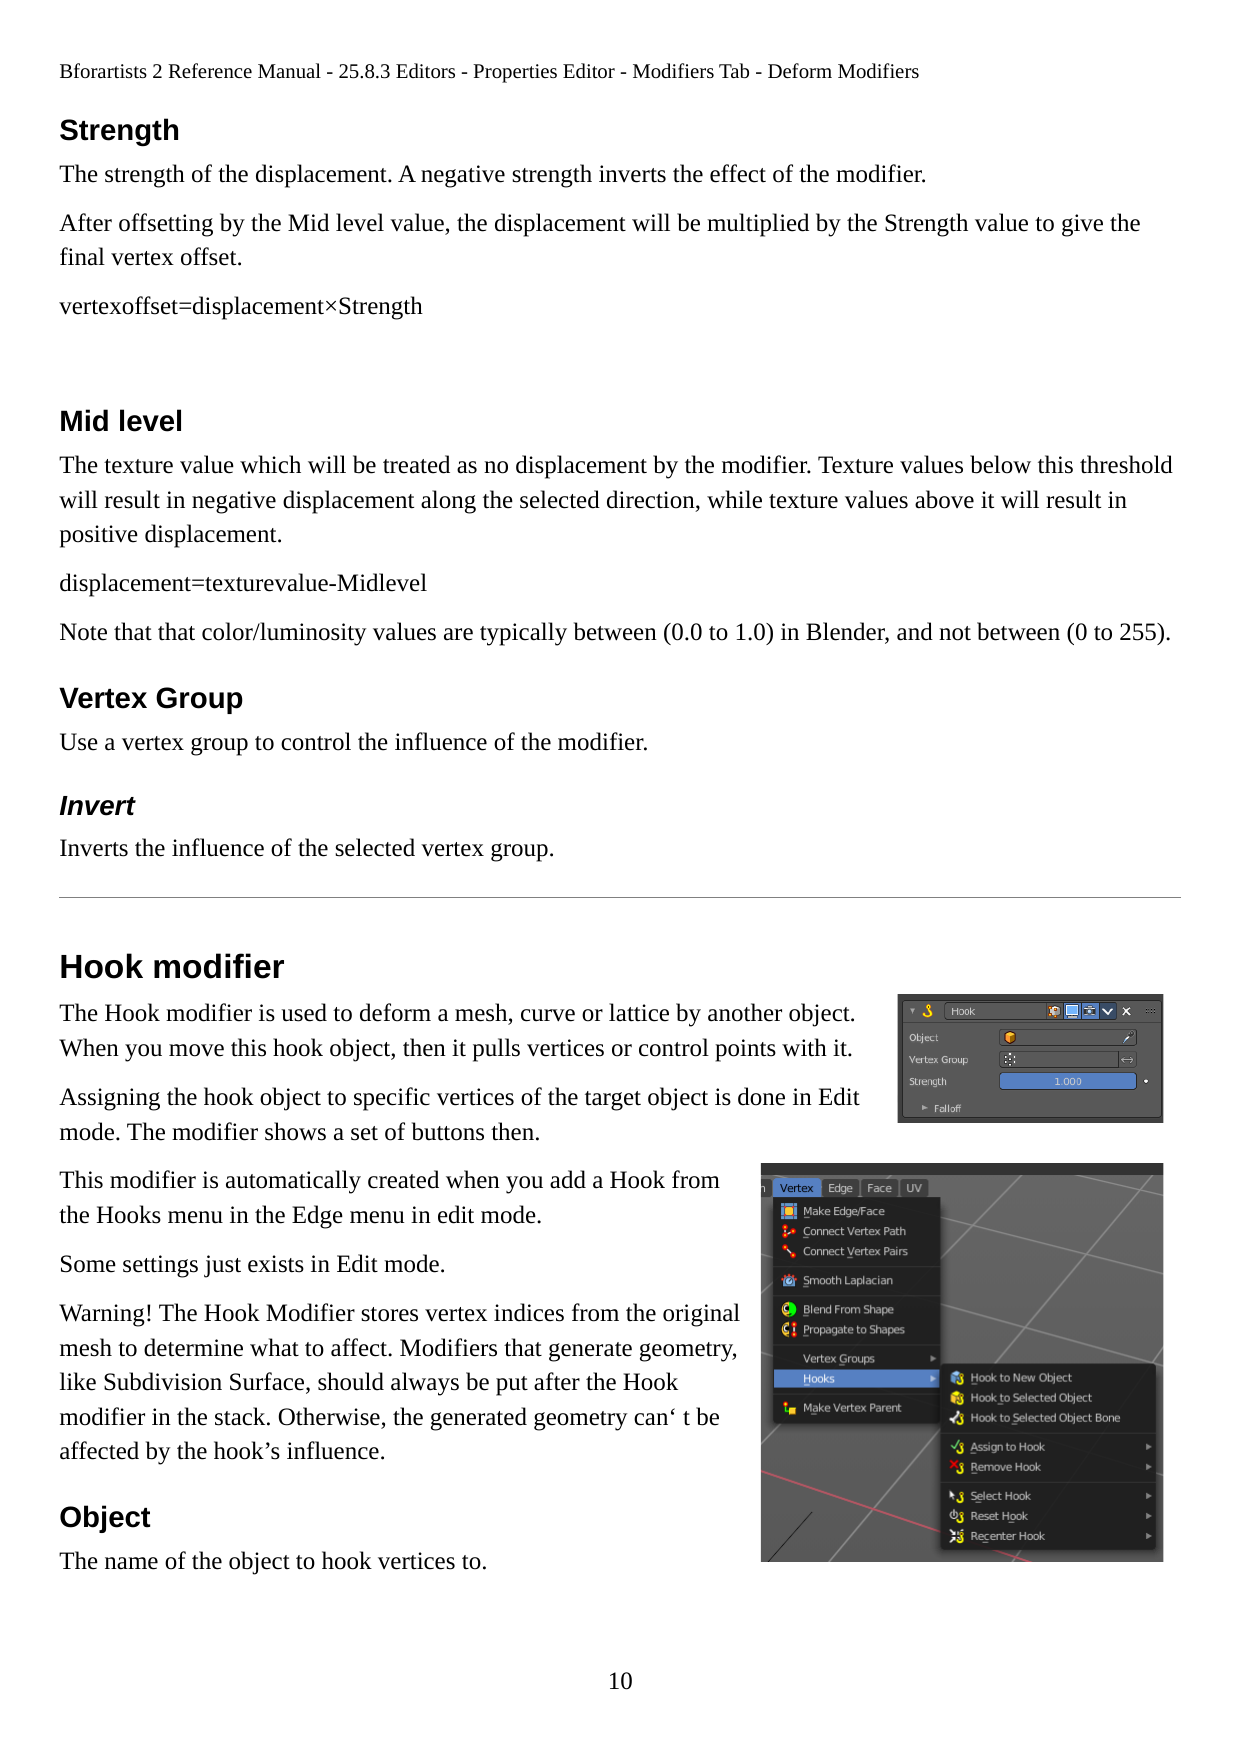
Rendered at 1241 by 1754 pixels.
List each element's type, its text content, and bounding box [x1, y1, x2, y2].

text Warning! The Hook Modifier stores vertex indices from the original mesh to determine what to affect. Modifiers that generate geometry, like Subdivision Surface, should always be put after the Hook modifier in the stack. Otherwise, the generated geometry can‘ t be affected by the hook’s influence. [59, 1298, 760, 1465]
text displacement=texturevalue-Midlevel [59, 568, 1181, 597]
text This modifier is automatically created when you add a Hook from the Hooks menu in the Edge menu in edit mode. [59, 1166, 760, 1229]
text The Hook modifier is used to deform a mesh, curve or lattice by another object. When you move this hook object, then it pulls vertices or control points with it. [59, 998, 897, 1062]
subtitle Object [59, 1500, 760, 1533]
text Some settings just exists in Edit mode. [59, 1249, 760, 1278]
picture [897, 994, 1164, 1123]
text Assigning the hook object to specific vertices of the target object is done in Edit mode. The modifier shows a set of buttons then. [59, 1082, 1181, 1145]
text Note that that color/luminosity values are typically between (0.0 to 1.0) in Blender, and not between (0 to 255). [59, 617, 1181, 646]
text The texture value which will be treated as no displacement by the modifier. Texture values below this threshold will result in negative displacement along the selected direction, while texture values above it will result in positive displacement. [59, 450, 1181, 548]
text Use a vertex group to control the influence of the modifier. [59, 727, 1181, 756]
text Inverts the influence of the selected vertex group. [59, 833, 1181, 862]
text After offsetting by the Mid level value, the displacement will be multiplied by the Strength value to give the final vertex offset. [59, 208, 1181, 271]
text The name of the object to hook vertices to. [59, 1546, 1181, 1575]
subtitle Mid level [59, 404, 1181, 438]
subtitle [1164, 1500, 1181, 1533]
subtitle Strength [59, 113, 1181, 146]
subtitle Hook modifier [59, 947, 1181, 986]
text vertexoffset=displacement×Strength [59, 291, 1181, 320]
text The strength of the displacement. A negative strength inverts the effect of the modifier. [59, 159, 1181, 188]
subtitle Vertex Group [59, 681, 1181, 715]
picture [760, 1163, 1164, 1562]
subtitle Invert [59, 789, 1181, 821]
